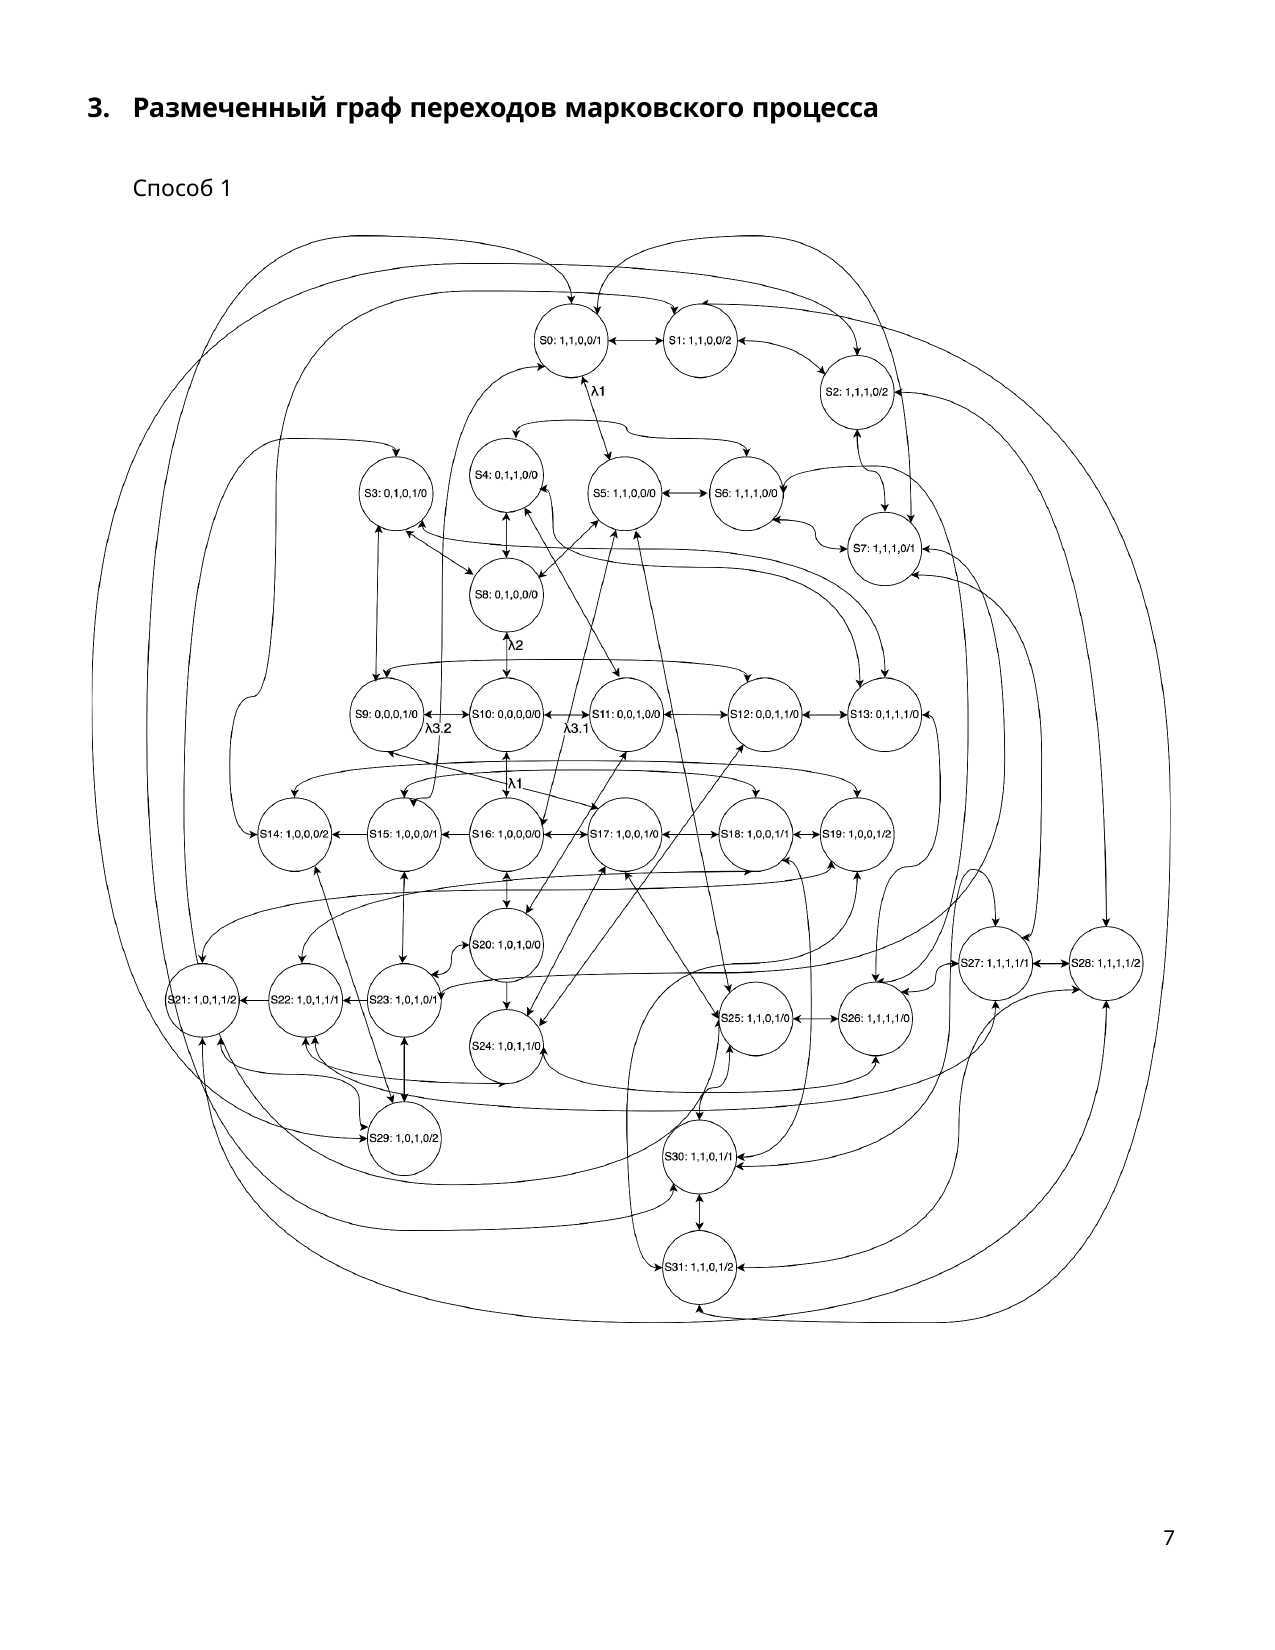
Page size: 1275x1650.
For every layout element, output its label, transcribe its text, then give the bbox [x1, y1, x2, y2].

picture [91, 235, 1171, 1324]
subtitle Размеченный граф переходов марковского процесса [87, 89, 1202, 126]
text Способ 1 [132, 172, 1202, 203]
